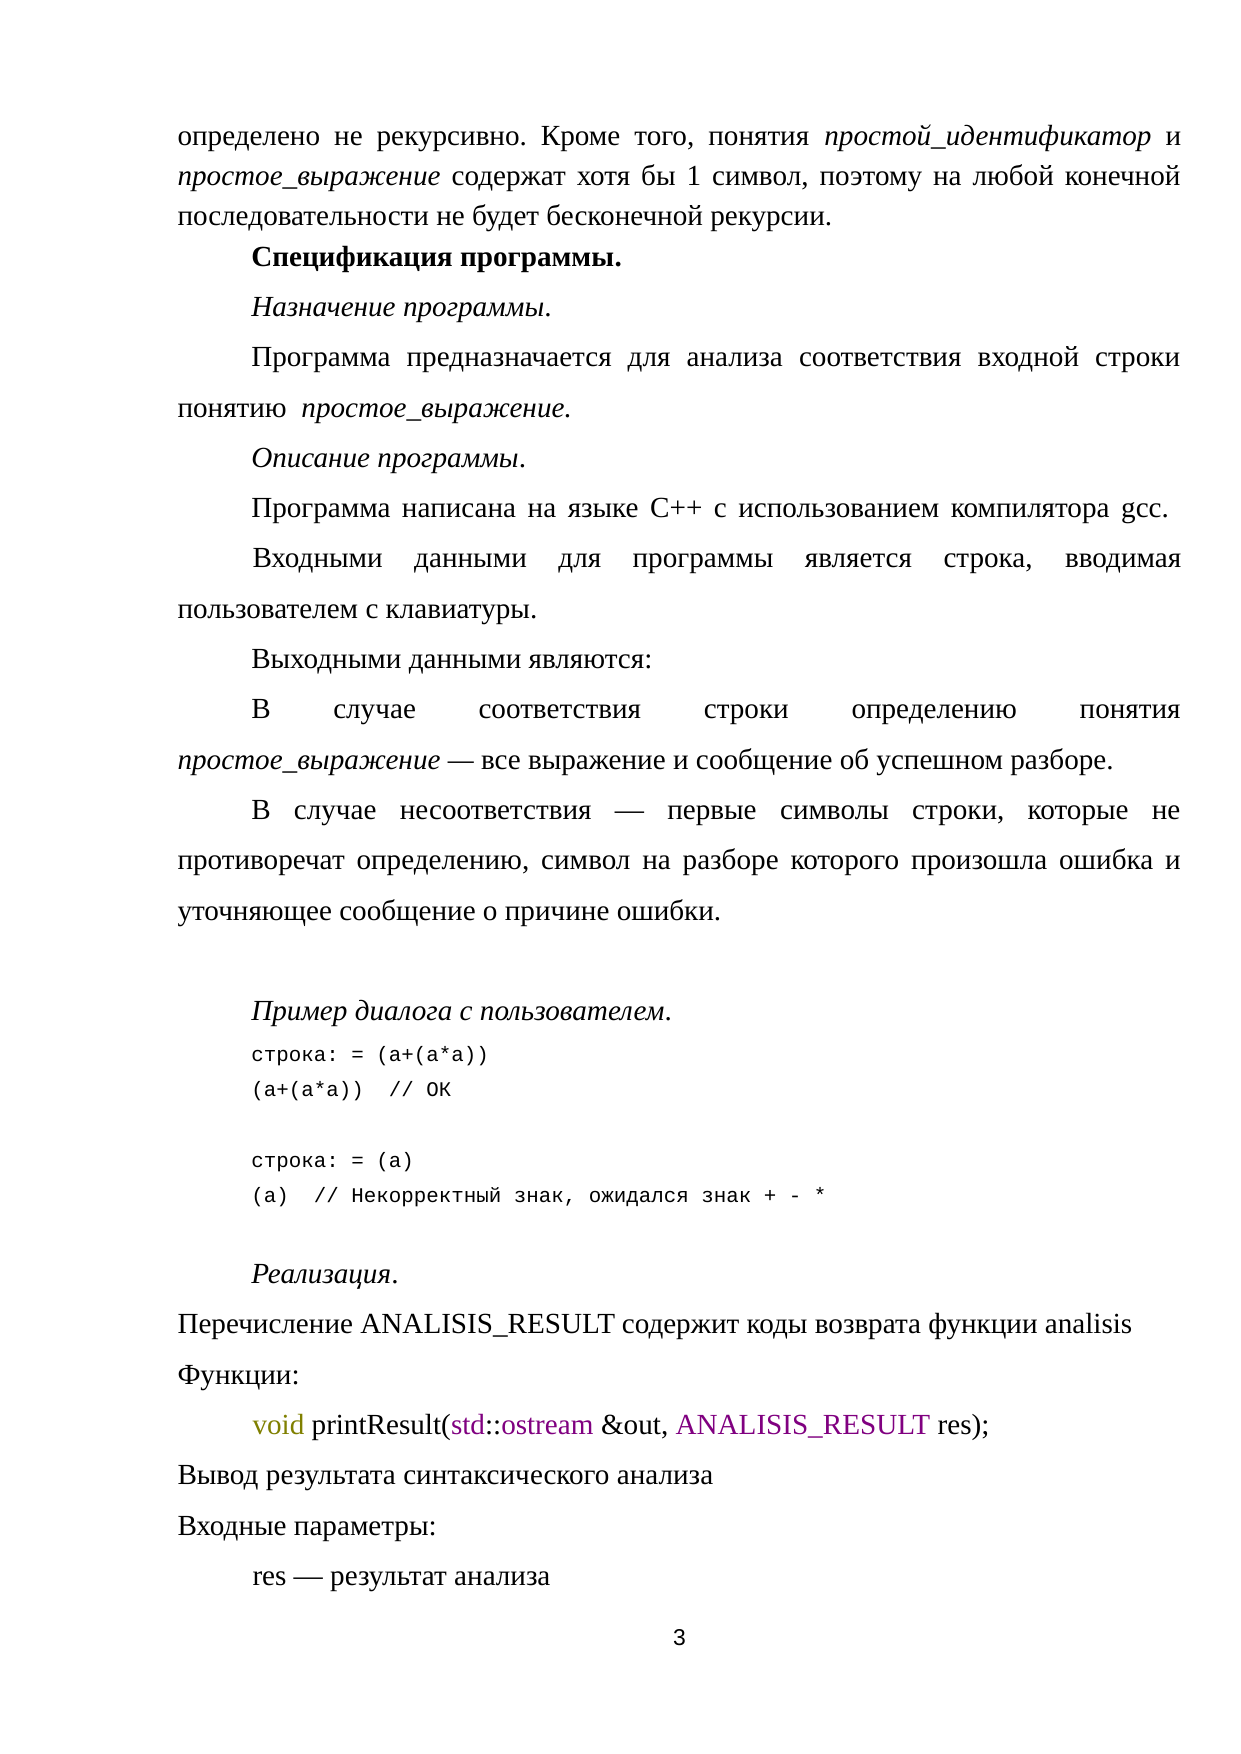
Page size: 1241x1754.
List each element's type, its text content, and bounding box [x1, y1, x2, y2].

text Перечисление ANALISIS_RESULT содержит коды возврата функции analisis [177, 1307, 1181, 1340]
list void printResult(std::ostream &out, ANALISIS_RESULT res); [177, 1407, 1181, 1441]
text строка: = (a+(a*a)) [177, 1044, 1181, 1067]
text В случае несоответствия — первые символы строки, которые не противоречат определению, символ на разборе которого произошла ошибка и уточняющее сообщение о причине ошибки. [177, 792, 1181, 926]
text (a) // Некорректный знак, ожидался знак + - * [177, 1185, 1181, 1209]
text Программа написана на языке C++ с использованием компилятора gcc. Входными данными для программы является строка, вводимая пользователем с клавиатуры. [177, 490, 1181, 624]
text строка: = (a) [177, 1150, 1181, 1174]
text Реализация. [177, 1256, 1181, 1290]
text Программа предназначается для анализа соответствия входной строки понятию простое_выражение. [177, 339, 1181, 423]
text Спецификация программы. [177, 239, 1181, 272]
text определено не рекурсивно. Кроме того, понятия простой_идентификатор и простое_выражение содержат хотя бы 1 символ, поэтому на любой конечной последовательности не будет бесконечной рекурсии. [177, 118, 1181, 232]
text Назначение программы. [177, 289, 1181, 323]
text Пример диалога с пользователем. [177, 993, 1181, 1027]
text Входные параметры: [177, 1508, 1181, 1541]
text Функции: [177, 1357, 1181, 1390]
text В случае соответствия строки определению понятия простое_выражение — все выражение и сообщение об успешном разборе. [177, 692, 1181, 775]
text Вывод результата синтаксического анализа [177, 1457, 1181, 1491]
text res — результат анализа [177, 1558, 1181, 1592]
text Описание программы. [177, 440, 1181, 473]
text Выходными данными являются: [177, 641, 1181, 675]
text (a+(a*a)) // ОК [177, 1079, 1181, 1103]
